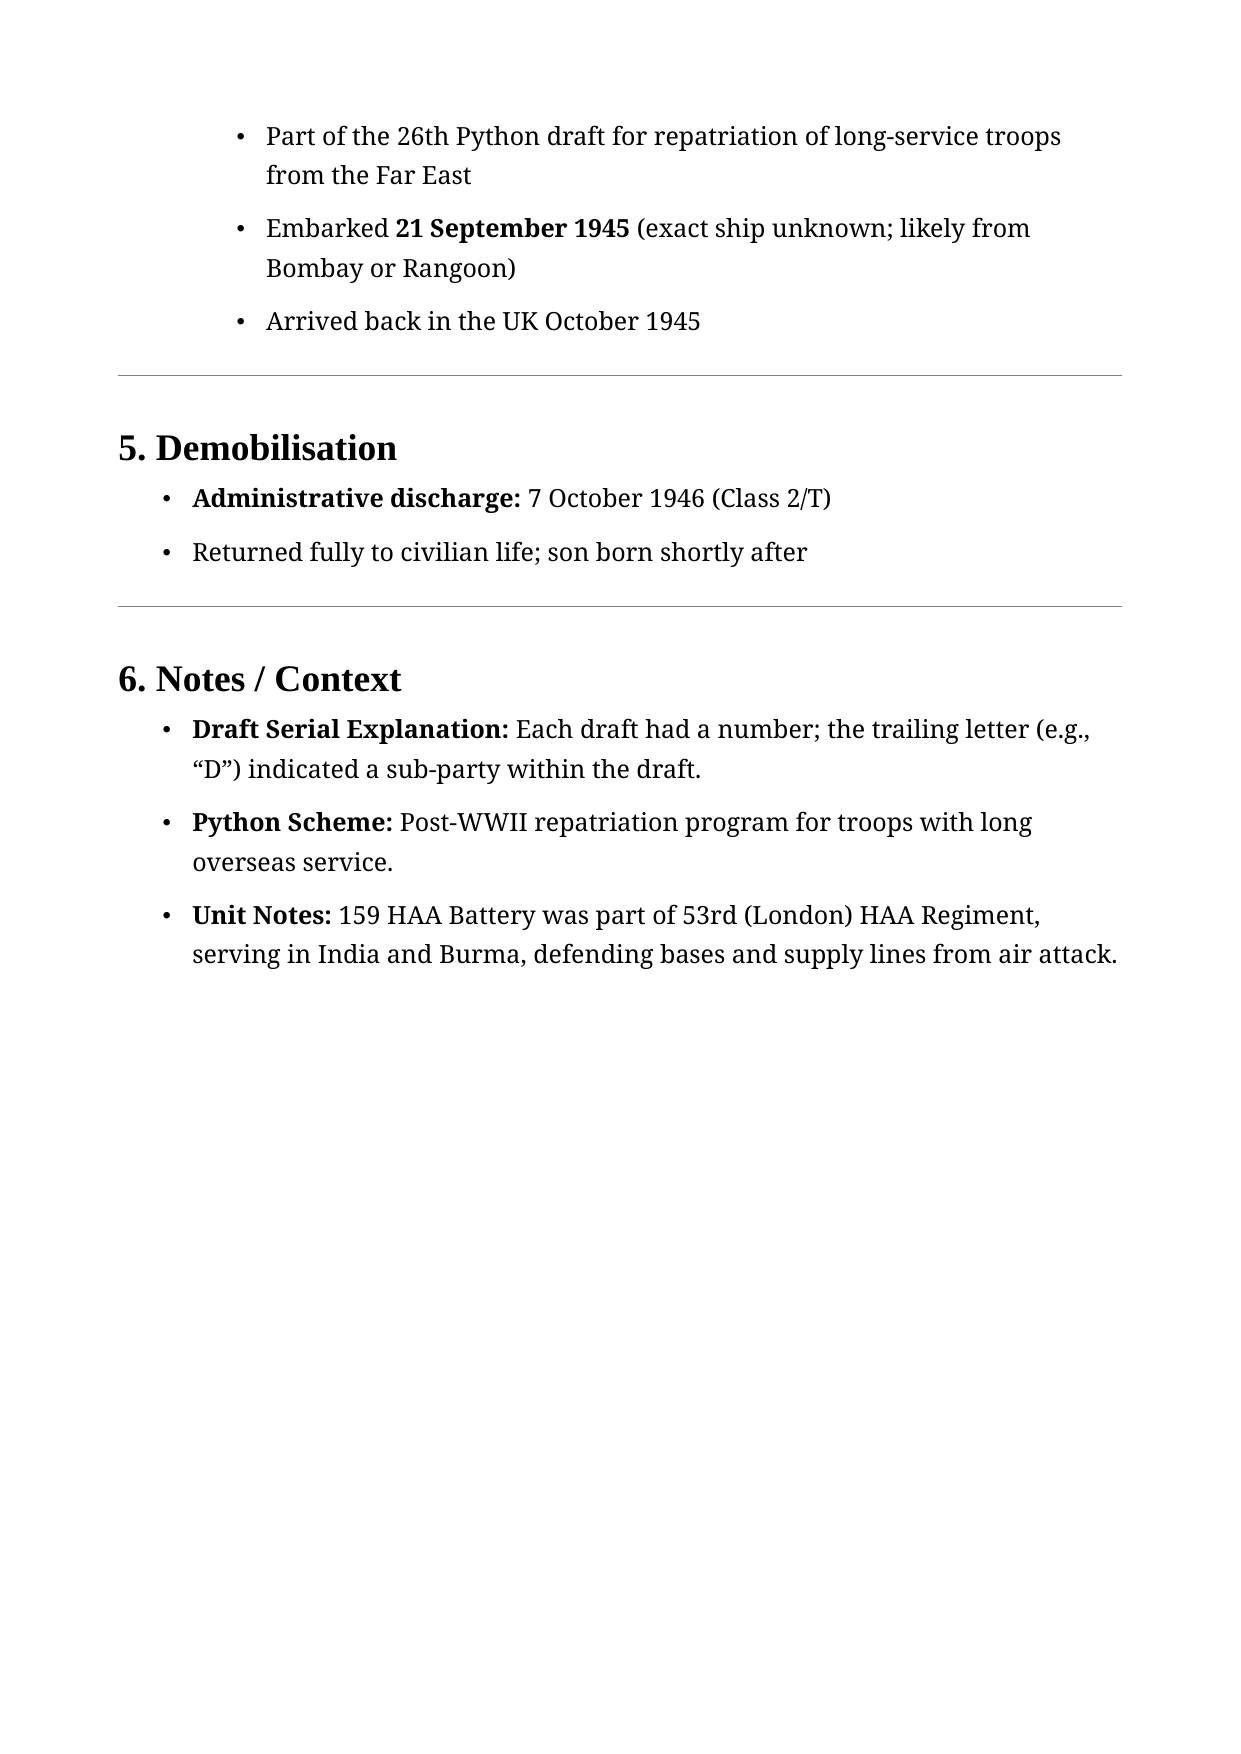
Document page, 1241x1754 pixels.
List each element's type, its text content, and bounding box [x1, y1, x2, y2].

list Embarked 21 September 1945 (exact ship unknown; likely from Bombay or Rangoon) [236, 211, 1122, 284]
list Unit Notes: 159 HAA Battery was part of 53rd (London) HAA Regiment, serving in India and Burma, defending bases and supply lines from air attack. [162, 898, 1122, 971]
list Draft Serial Explanation: Each draft had a number; the trailing letter (e.g., “D”) indicated a sub-party within the draft. [162, 712, 1122, 785]
list Part of the 26th Python draft for repatriation of long-service troops from the Far East [236, 118, 1122, 191]
subtitle 5. Demobilisation [118, 426, 1122, 469]
list Administrative discharge: 7 October 1946 (Class 2/T) [162, 481, 1122, 515]
list Returned fully to civilian life; son born shortly after [162, 535, 1122, 569]
subtitle 6. Notes / Context [118, 656, 1122, 699]
list Arrived back in the UK October 1945 [236, 304, 1122, 338]
list Python Scheme: Post-WWII repatriation program for troops with long overseas service. [162, 805, 1122, 878]
